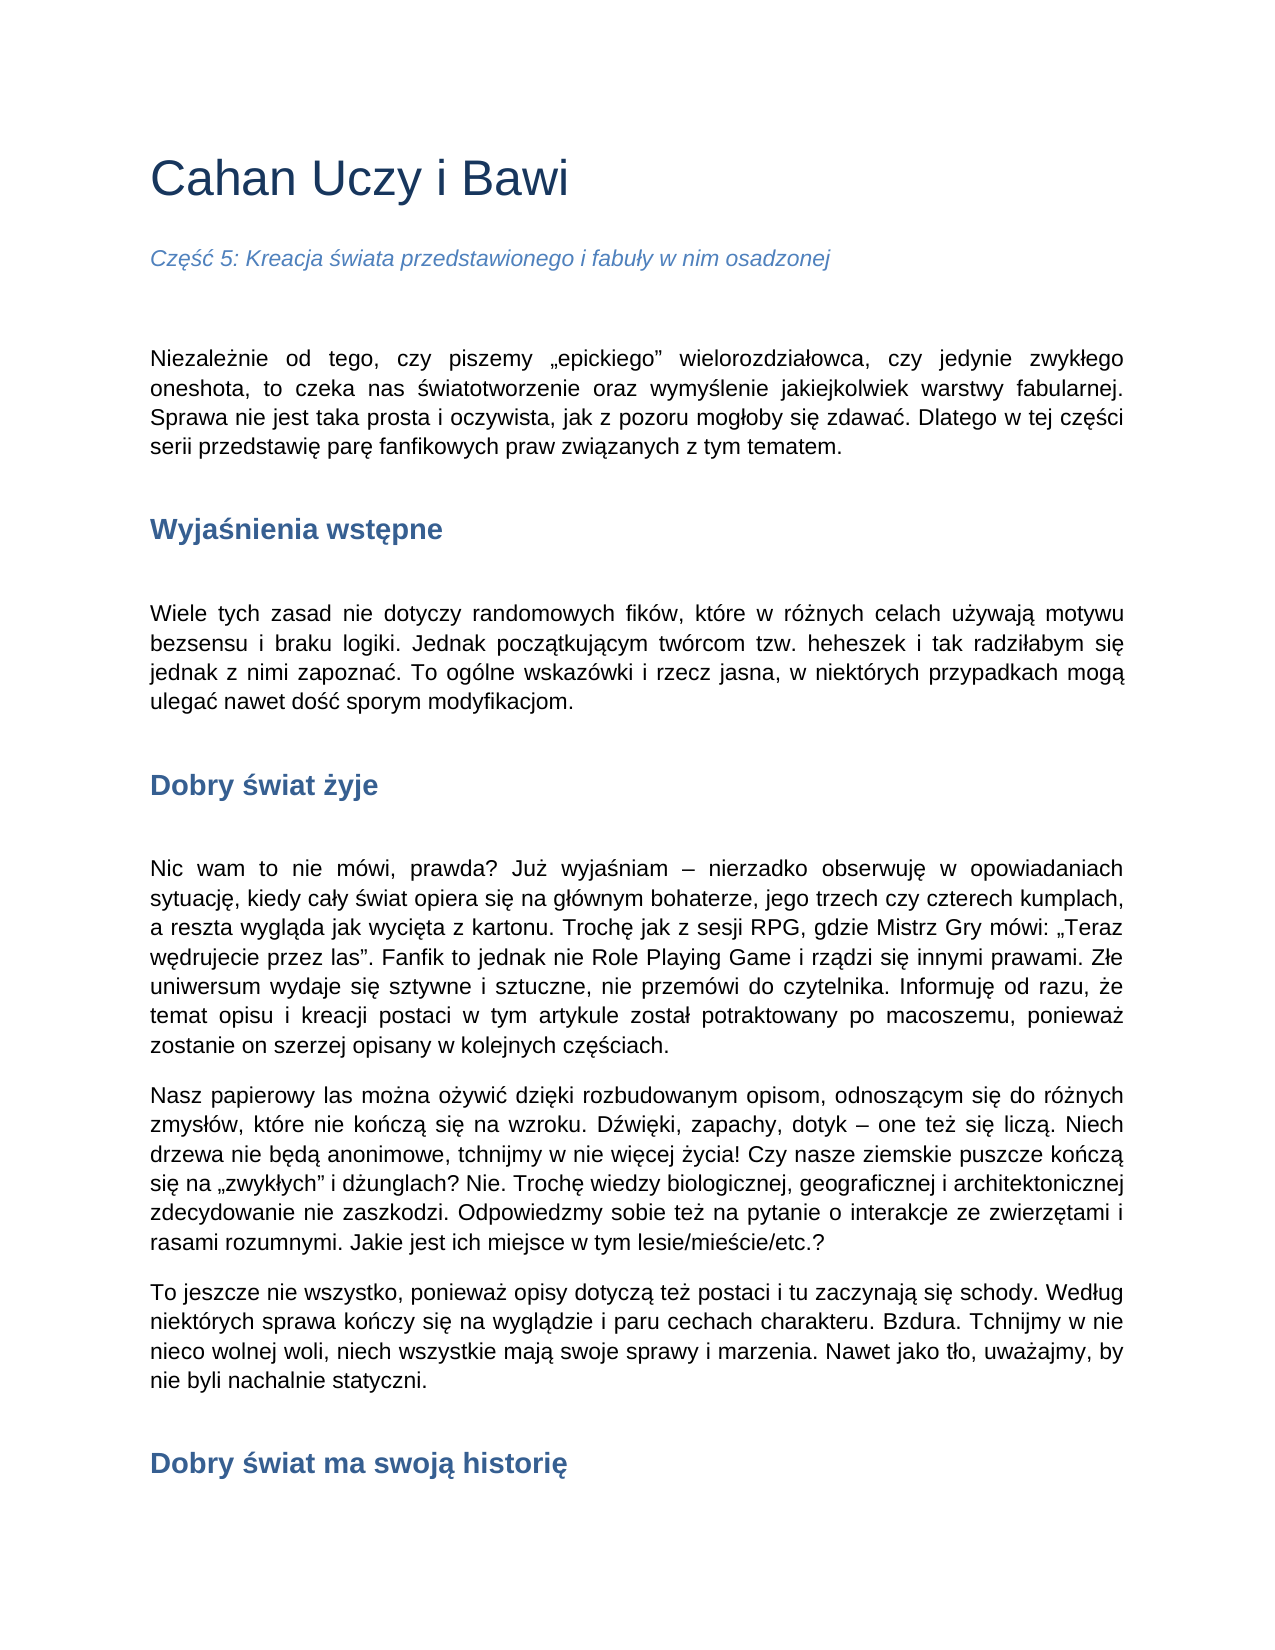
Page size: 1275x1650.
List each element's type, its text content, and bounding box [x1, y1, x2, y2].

text To jeszcze nie wszystko, ponieważ opisy dotyczą też postaci i tu zaczynają się schody. Według niektórych sprawa kończy się na wyglądzie i paru cechach charakteru. Bzdura. Tchnijmy w nie nieco wolnej woli, niech wszystkie mają swoje sprawy i marzenia. Nawet jako tło, uważajmy, by nie byli nachalnie statyczni. [150, 1279, 1125, 1393]
text Wiele tych zasad nie dotyczy randomowych fików, które w różnych celach używają motywu bezsensu i braku logiki. Jednak początkującym twórcom tzw. heheszek i tak radziłabym się jednak z nimi zapoznać. To ogólne wskazówki i rzecz jasna, w niektórych przypadkach mogą ulegać nawet dość sporym modyfikacjom. [150, 601, 1125, 715]
subtitle Dobry świat żyje [150, 768, 1125, 801]
subtitle Wyjaśnienia wstępne [150, 513, 1125, 546]
text Niezależnie od tego, czy piszemy „epickiego” wielorozdziałowca, czy jedynie zwykłego oneshota, to czeka nas światotworzenie oraz wymyślenie jakiejkolwiek warstwy fabularnej. Sprawa nie jest taka prosta i oczywista, jak z pozoru mogłoby się zdawać. Dlatego w tej części serii przedstawię parę fanfikowych praw związanych z tym tematem. [150, 346, 1125, 459]
text Część 5: Kreacja świata przedstawionego i fabuły w nim osadzonej [150, 245, 1125, 271]
text Nic wam to nie mówi, prawda? Już wyjaśniam – nierzadko obserwuję w opowiadaniach sytuację, kiedy cały świat opiera się na głównym bohaterze, jego trzech czy czterech kumplach, a reszta wygląda jak wycięta z kartonu. Trochę jak z sesji RPG, gdzie Mistrz Gry mówi: „Teraz wędrujecie przez las”. Fanfik to jednak nie Role Playing Game i rządzi się innymi prawami. Złe uniwersum wydaje się sztywne i sztuczne, nie przemówi do czytelnika. Informuję od razu, że temat opisu i kreacji postaci w tym artykule został potraktowany po macoszemu, ponieważ zostanie on szerzej opisany w kolejnych częściach. [150, 856, 1125, 1058]
text Nasz papierowy las można ożywić dzięki rozbudowanym opisom, odnoszącym się do różnych zmysłów, które nie kończą się na wzroku. Dźwięki, zapachy, dotyk – one też się liczą. Niech drzewa nie będą anonimowe, tchnijmy w nie więcej życia! Czy nasze ziemskie puszcze kończą się na „zwykłych” i dżunglach? Nie. Trochę wiedzy biologicznej, geograficznej i architektonicznej zdecydowanie nie zaszkodzi. Odpowiedzmy sobie też na pytanie o interakcje ze zwierzętami i rasami rozumnymi. Jakie jest ich miejsce w tym lesie/mieście/etc.? [150, 1082, 1125, 1255]
text Cahan Uczy i Bawi [150, 150, 1125, 206]
subtitle Dobry świat ma swoją historię [150, 1447, 1125, 1480]
